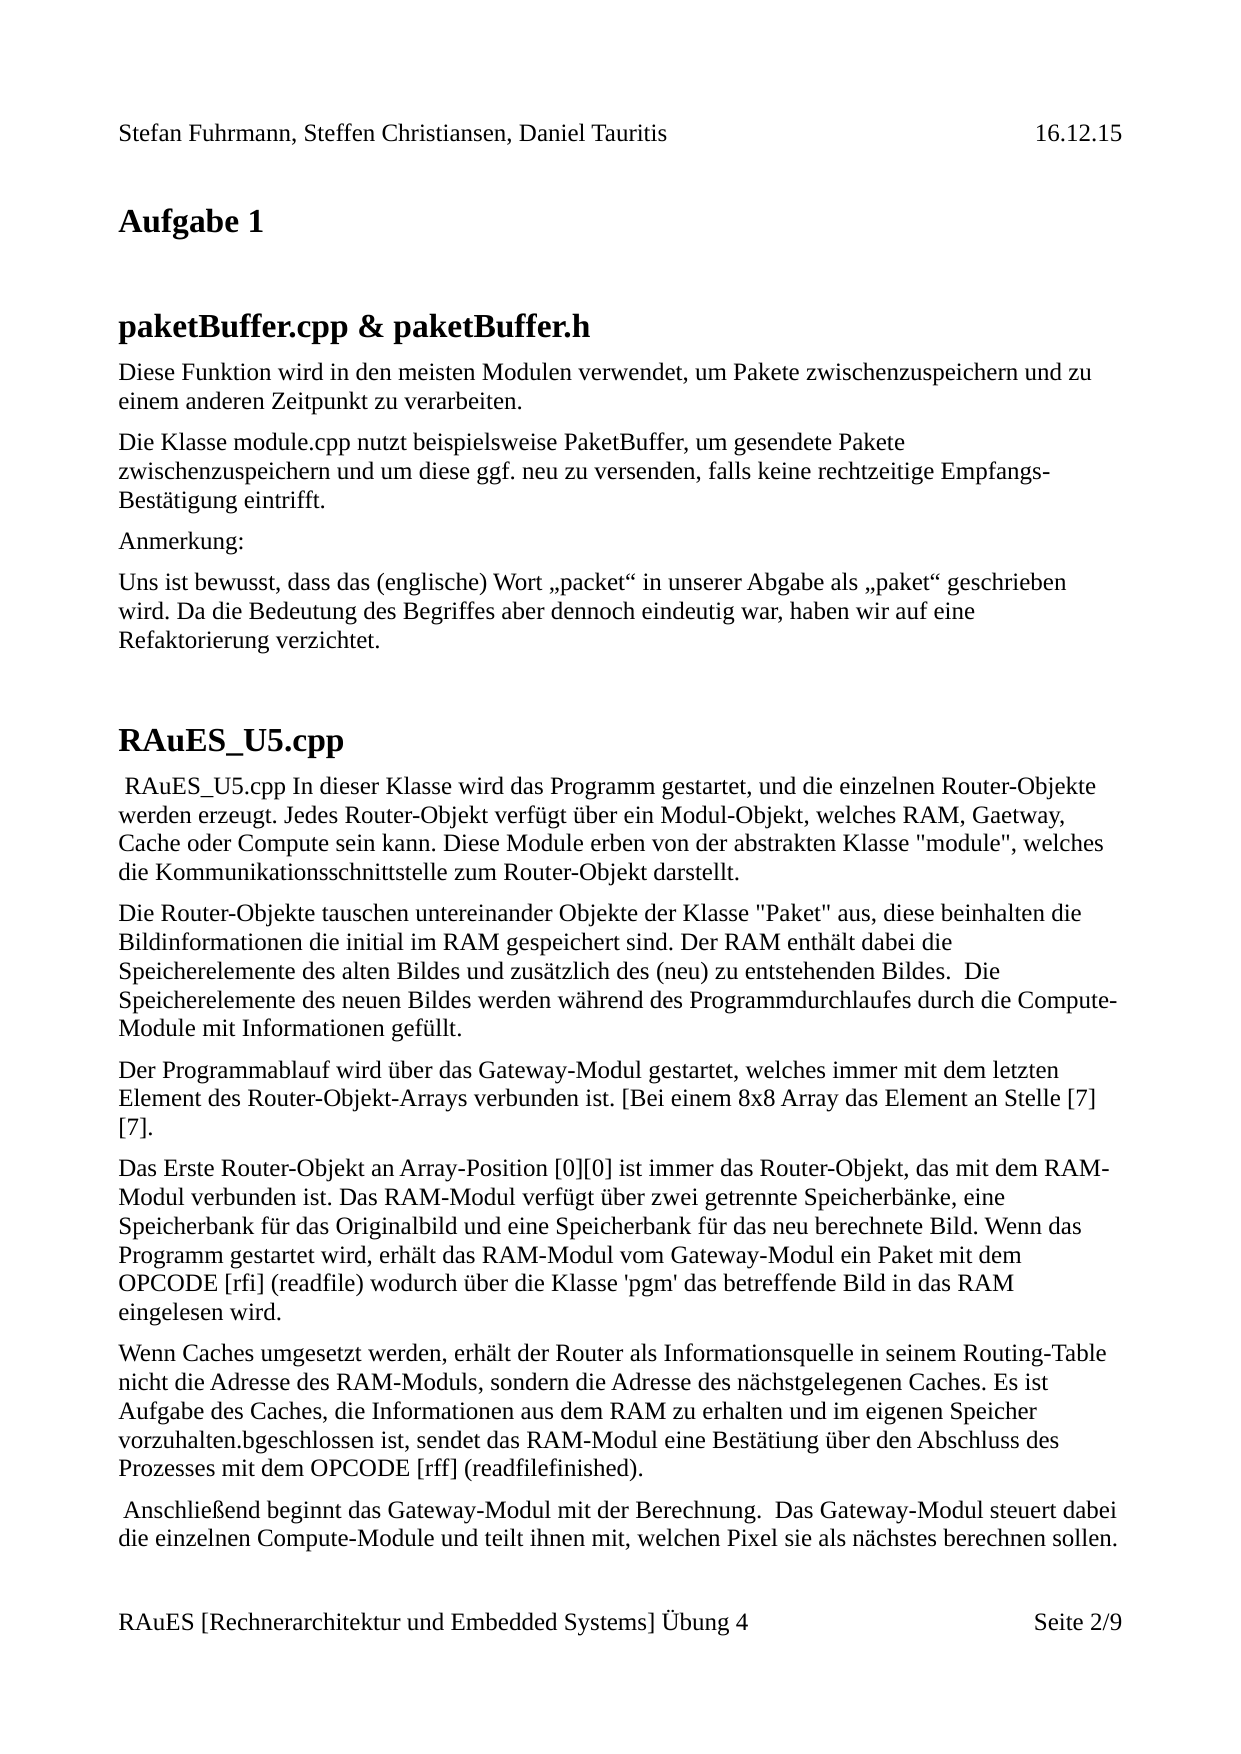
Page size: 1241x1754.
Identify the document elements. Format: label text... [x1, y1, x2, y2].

text RAuES_U5.cpp In dieser Klasse wird das Programm gestartet, und die einzelnen Router-Objekte werden erzeugt. Jedes Router-Objekt verfügt über ein Modul-Objekt, welches RAM, Gaetway, Cache oder Compute sein kann. Diese Module erben von der abstrakten Klasse "module", welches die Kommunikationsschnittstelle zum Router-Objekt darstellt. [118, 771, 1122, 886]
text Wenn Caches umgesetzt werden, erhält der Router als Informationsquelle in seinem Routing-Table nicht die Adresse des RAM-Moduls, sondern die Adresse des nächstgelegenen Caches. Es ist Aufgabe des Caches, die Informationen aus dem RAM zu erhalten und im eigenen Speicher vorzuhalten.bgeschlossen ist, sendet das RAM-Modul eine Bestätiung über den Abschluss des Prozesses mit dem OPCODE [rff] (readfilefinished). [118, 1338, 1122, 1482]
subtitle RAuES_U5.cpp [118, 720, 1122, 758]
text Die Router-Objekte tauschen untereinander Objekte der Klasse "Paket" aus, diese beinhalten die Bildinformationen die initial im RAM gespeichert sind. Der RAM enthält dabei die Speicherelemente des alten Bildes und zusätzlich des (neu) zu entstehenden Bildes. Die Speicherelemente des neuen Bildes werden während des Programmdurchlaufes durch die Compute-Module mit Informationen gefüllt. [118, 898, 1122, 1042]
text Der Programmablauf wird über das Gateway-Modul gestartet, welches immer mit dem letzten Element des Router-Objekt-Arrays verbunden ist. [Bei einem 8x8 Array das Element an Stelle [7][7]. [118, 1055, 1122, 1141]
text Diese Funktion wird in den meisten Modulen verwendet, um Pakete zwischenzuspeichern und zu einem anderen Zeitpunkt zu verarbeiten. [118, 357, 1122, 415]
text Das Erste Router-Objekt an Array-Position [0][0] ist immer das Router-Objekt, das mit dem RAM-Modul verbunden ist. Das RAM-Modul verfügt über zwei getrennte Speicherbänke, eine Speicherbank für das Originalbild und eine Speicherbank für das neu berechnete Bild. Wenn das Programm gestartet wird, erhält das RAM-Modul vom Gateway-Modul ein Paket mit dem OPCODE [rfi] (readfile) wodurch über die Klasse 'pgm' das betreffende Bild in das RAM eingelesen wird. [118, 1153, 1122, 1326]
text Uns ist bewusst, dass das (englische) Wort „packet“ in unserer Abgabe als „paket“ geschrieben wird. Da die Bedeutung des Begriffes aber dennoch eindeutig war, haben wir auf eine Refaktorierung verzichtet. [118, 567, 1122, 654]
text Die Klasse module.cpp nutzt beispielsweise PaketBuffer, um gesendete Pakete zwischenzuspeichern und um diese ggf. neu zu versenden, falls keine rechtzeitige Empfangs-Bestätigung eintrifft. [118, 427, 1122, 514]
subtitle Aufgabe 1 [118, 201, 1122, 240]
text Anmerkung: [118, 526, 1122, 555]
text Anschließend beginnt das Gateway-Modul mit der Berechnung. Das Gateway-Modul steuert dabei die einzelnen Compute-Module und teilt ihnen mit, welchen Pixel sie als nächstes berechnen sollen. [118, 1495, 1122, 1552]
subtitle paketBuffer.cpp & paketBuffer.h [118, 306, 1122, 345]
